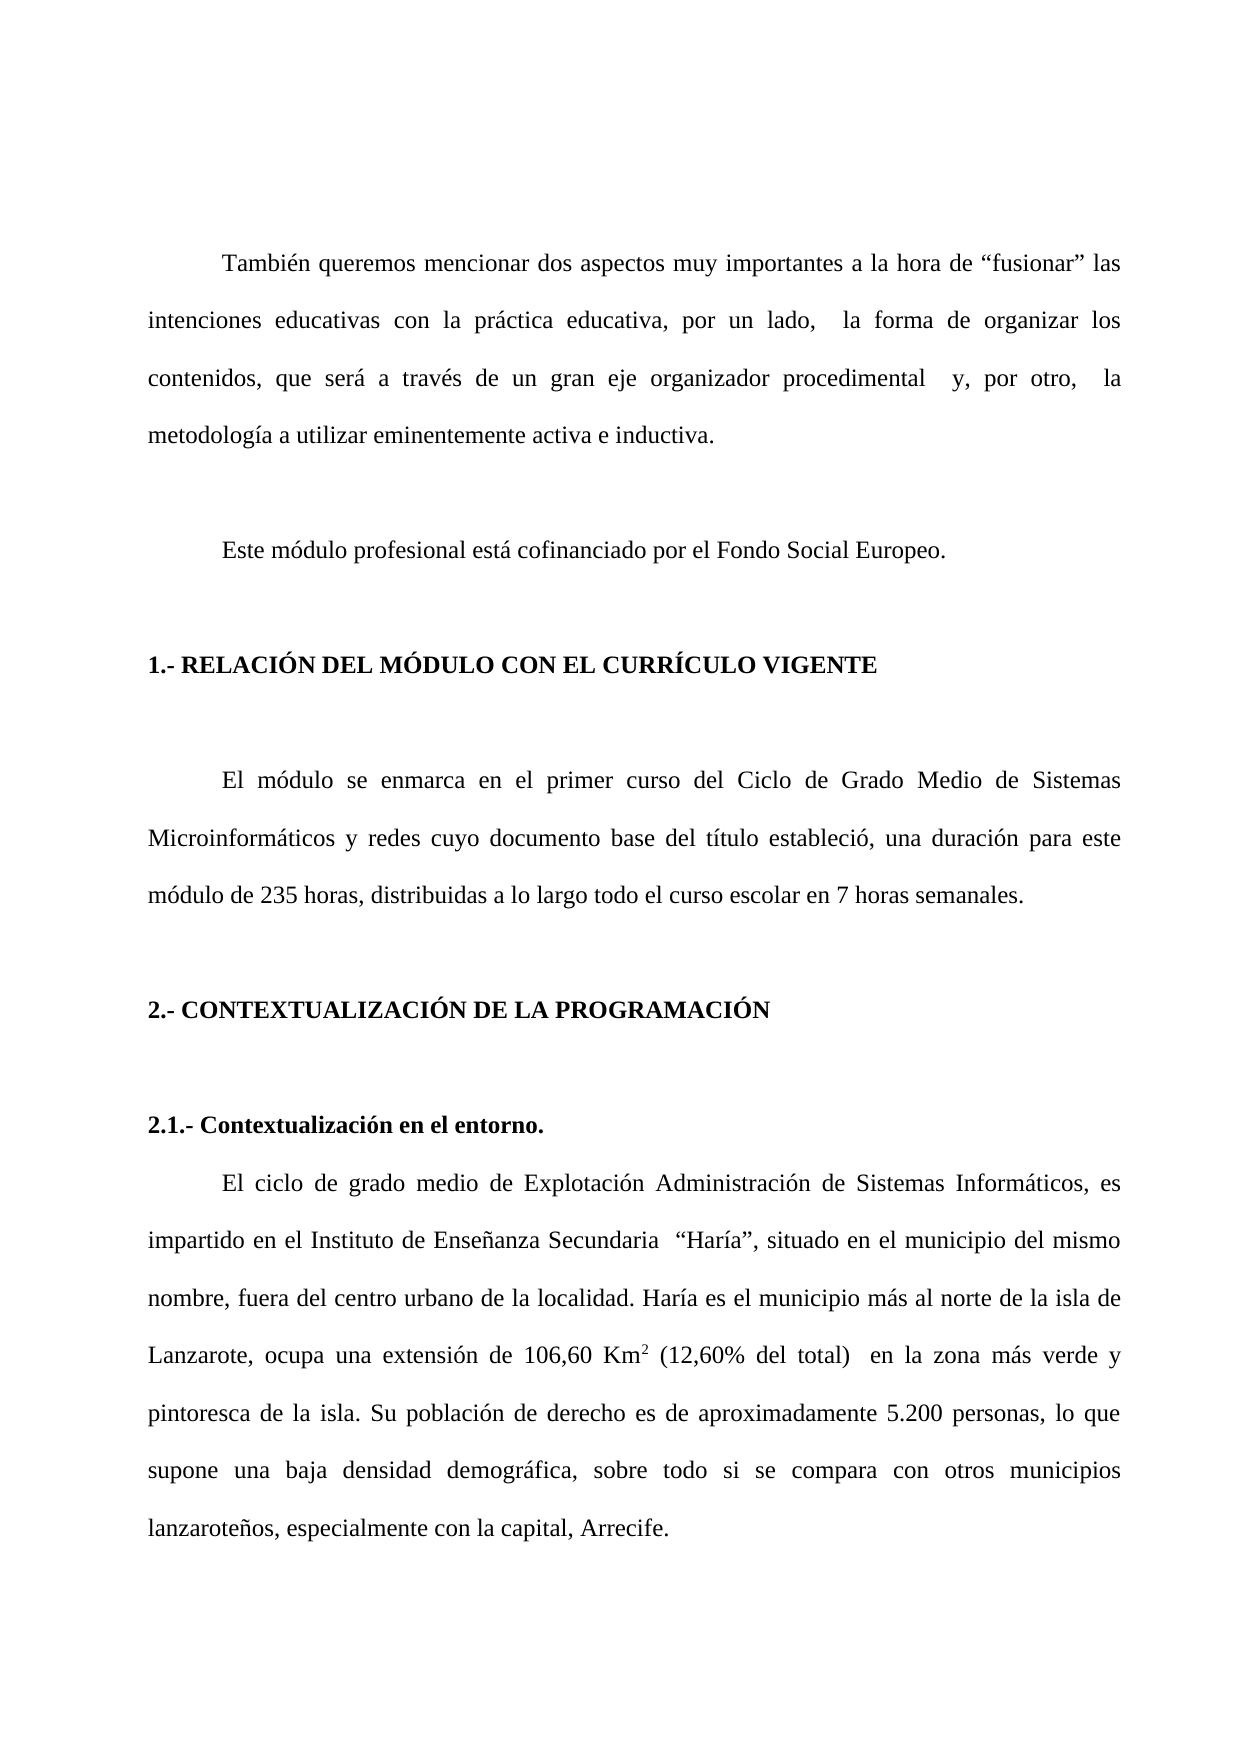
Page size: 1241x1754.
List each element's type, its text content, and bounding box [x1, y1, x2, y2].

text Este módulo profesional está cofinanciado por el Fondo Social Europeo. [148, 536, 1122, 564]
text 2.- CONTEXTUALIZACIÓN DE LA PROGRAMACIÓN [148, 996, 1122, 1024]
text El ciclo de grado medio de Explotación Administración de Sistemas Informáticos, es impartido en el Instituto de Enseñanza Secundaria “Haría”, situado en el municipio del mismo nombre, fuera del centro urbano de la localidad. Haría es el municipio más al norte de la isla de Lanzarote, ocupa una extensión de 106,60 Km2 (12,60% del total) en la zona más verde y pintoresca de la isla. Su población de derecho es de aproximadamente 5.200 personas, lo que supone una baja densidad demográfica, sobre todo si se compara con otros municipios lanzaroteños, especialmente con la capital, Arrecife. [148, 1168, 1122, 1542]
text 2.1.- Contextualización en el entorno. [148, 1111, 1122, 1139]
text También queremos mencionar dos aspectos muy importantes a la hora de “fusionar” las intenciones educativas con la práctica educativa, por un lado, la forma de organizar los contenidos, que será a través de un gran eje organizador procedimental y, por otro, la metodología a utilizar eminentemente activa e inductiva. [148, 248, 1122, 449]
text 1.- RELACIÓN DEL MÓDULO CON EL CURRÍCULO VIGENTE [148, 651, 1122, 679]
text El módulo se enmarca en el primer curso del Ciclo de Grado Medio de Sistemas Microinformáticos y redes cuyo documento base del título estableció, una duración para este módulo de 235 horas, distribuidas a lo largo todo el curso escolar en 7 horas semanales. [148, 766, 1122, 909]
